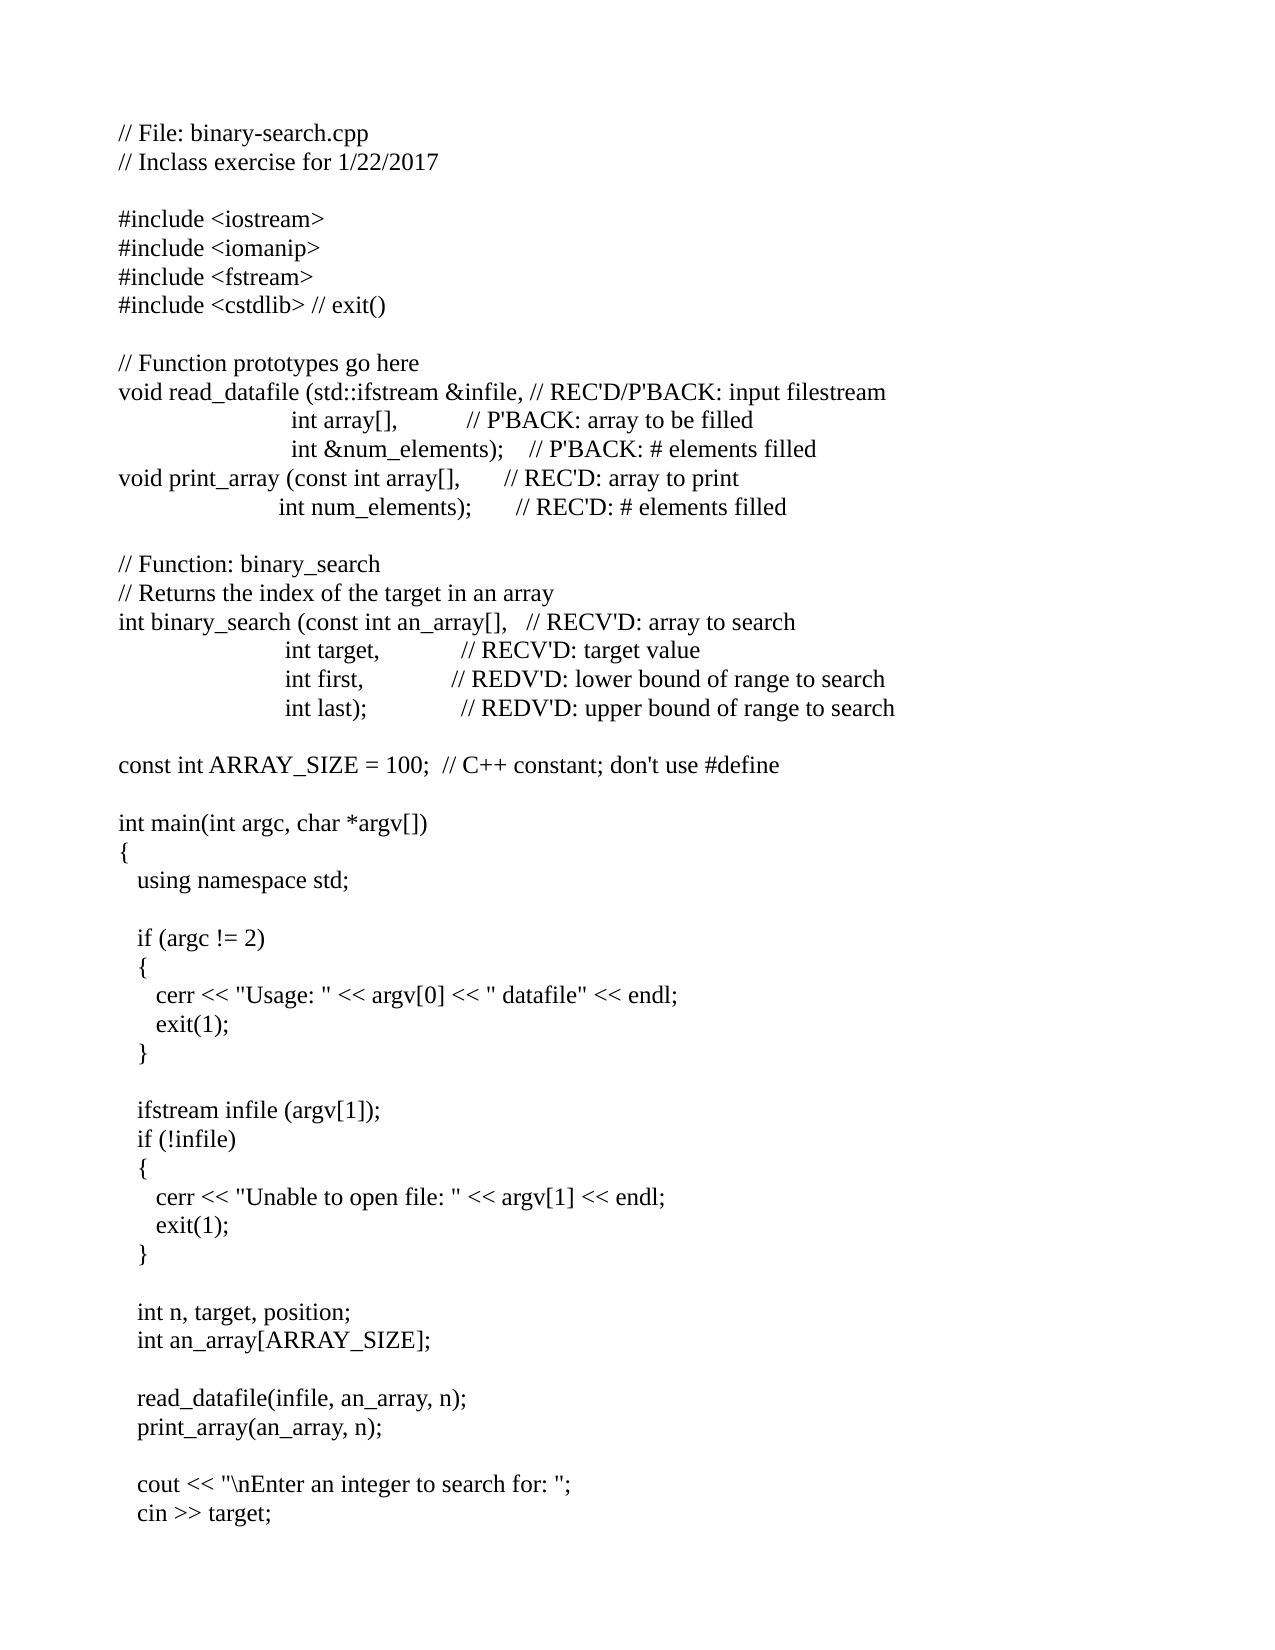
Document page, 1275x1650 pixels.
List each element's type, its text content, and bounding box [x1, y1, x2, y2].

text const int ARRAY_SIZE = 100; // C++ constant; don't use #define [118, 751, 1157, 779]
text int binary_search (const int an_array[], // RECV'D: array to search [118, 607, 1157, 636]
text // Inclass exercise for 1/22/2017 [118, 147, 1157, 176]
text int n, target, position; [118, 1297, 1157, 1326]
text #include <fstream> [118, 262, 1157, 291]
text read_datafile(infile, an_array, n); [118, 1383, 1157, 1412]
text { [118, 1153, 1157, 1182]
text // File: binary-search.cpp [118, 118, 1157, 147]
text int first, // REDV'D: lower bound of range to search [118, 664, 1157, 693]
text void read_datafile (std::ifstream &infile, // REC'D/P'BACK: input filestream [118, 377, 1157, 406]
text exit(1); [118, 1211, 1157, 1239]
text #include <iostream> [118, 204, 1157, 233]
text cerr << "Unable to open file: " << argv[1] << endl; [118, 1182, 1157, 1211]
text { [118, 952, 1157, 981]
text cin >> target; [118, 1498, 1157, 1527]
text // Function prototypes go here [118, 348, 1157, 377]
text int &num_elements); // P'BACK: # elements filled [118, 434, 1157, 463]
text print_array(an_array, n); [118, 1412, 1157, 1441]
text } [118, 1038, 1157, 1067]
text int an_array[ARRAY_SIZE]; [118, 1326, 1157, 1354]
text using namespace std; [118, 866, 1157, 894]
text cout << "\nEnter an integer to search for: "; [118, 1469, 1157, 1498]
text ifstream infile (argv[1]); [118, 1096, 1157, 1124]
text int target, // RECV'D: target value [118, 636, 1157, 664]
text if (!infile) [118, 1124, 1157, 1153]
text void print_array (const int array[], // REC'D: array to print [118, 463, 1157, 492]
text } [118, 1239, 1157, 1268]
text cerr << "Usage: " << argv[0] << " datafile" << endl; [118, 981, 1157, 1009]
text // Function: binary_search [118, 549, 1157, 578]
text #include <cstdlib> // exit() [118, 291, 1157, 319]
text #include <iomanip> [118, 233, 1157, 262]
text int array[], // P'BACK: array to be filled [118, 406, 1157, 434]
text // Returns the index of the target in an array [118, 578, 1157, 607]
text int num_elements); // REC'D: # elements filled [118, 492, 1157, 521]
text int main(int argc, char *argv[]) [118, 808, 1157, 837]
text exit(1); [118, 1009, 1157, 1038]
text int last); // REDV'D: upper bound of range to search [118, 693, 1157, 722]
text { [118, 837, 1157, 866]
text if (argc != 2) [118, 923, 1157, 952]
